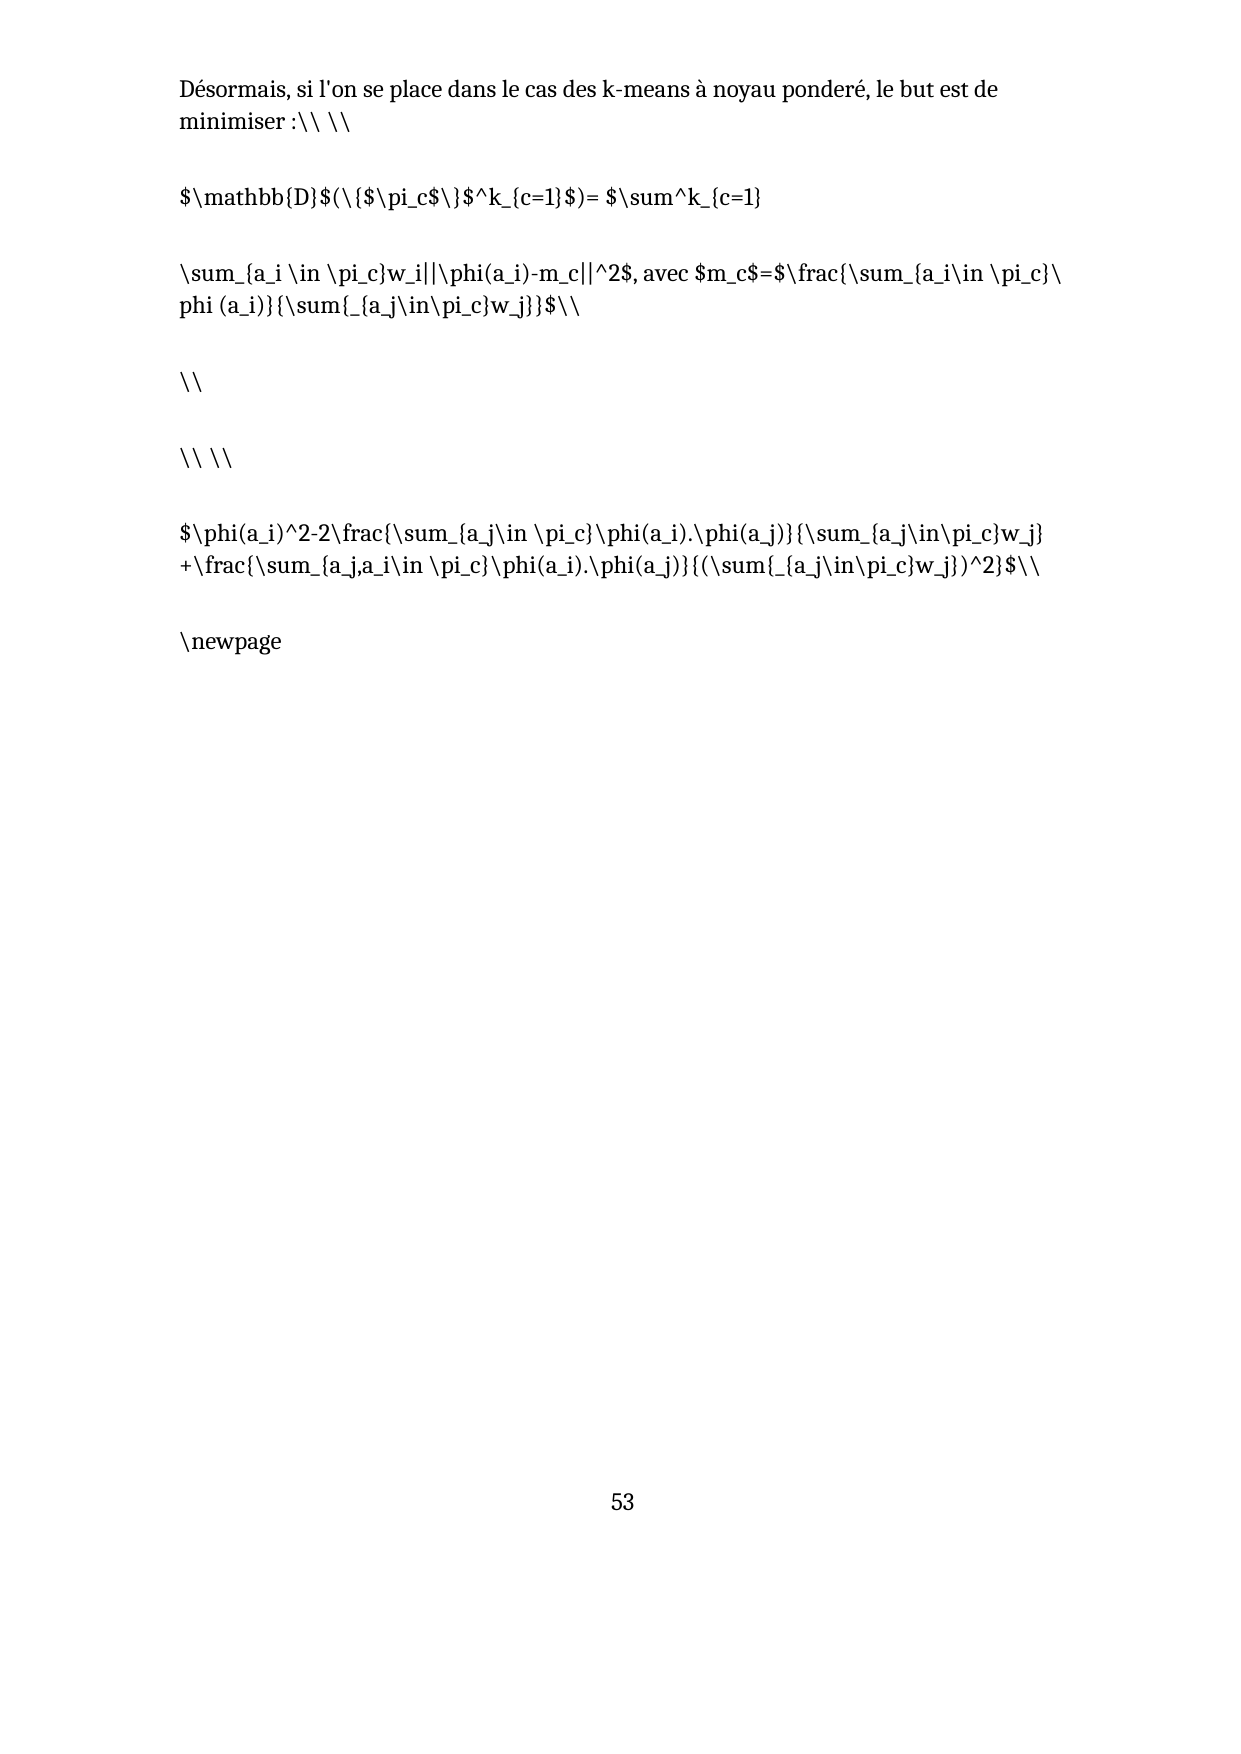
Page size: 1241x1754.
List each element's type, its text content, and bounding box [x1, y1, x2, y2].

text \\ \\ [179, 443, 1065, 472]
text \sum_{a_i \in \pi_c}w_i||\phi(a_i)-m_c||^2$, avec $m_c$=$\frac{\sum_{a_i\in \pi_c}\phi (a_i)}{\sum{_{a_j\in\pi_c}w_j}}$\\ [179, 259, 1065, 319]
text $\phi(a_i)^2-2\frac{\sum_{a_j\in \pi_c}\phi(a_i).\phi(a_j)}{\sum_{a_j\in\pi_c}w_j}+\frac{\sum_{a_j,a_i\in \pi_c}\phi(a_i).\phi(a_j)}{(\sum{_{a_j\in\pi_c}w_j})^2}$\\ [179, 519, 1065, 580]
text \newpage [179, 627, 1065, 656]
text $\mathbb{D}$(\{$\pi_c$\}$^k_{c=1}$)= $\sum^k_{c=1} [179, 183, 1065, 212]
text Désormais, si l'on se place dans le cas des k-means à noyau ponderé, le but est de minimiser :\\ \\ [179, 75, 1065, 135]
text \\ [179, 367, 1065, 396]
